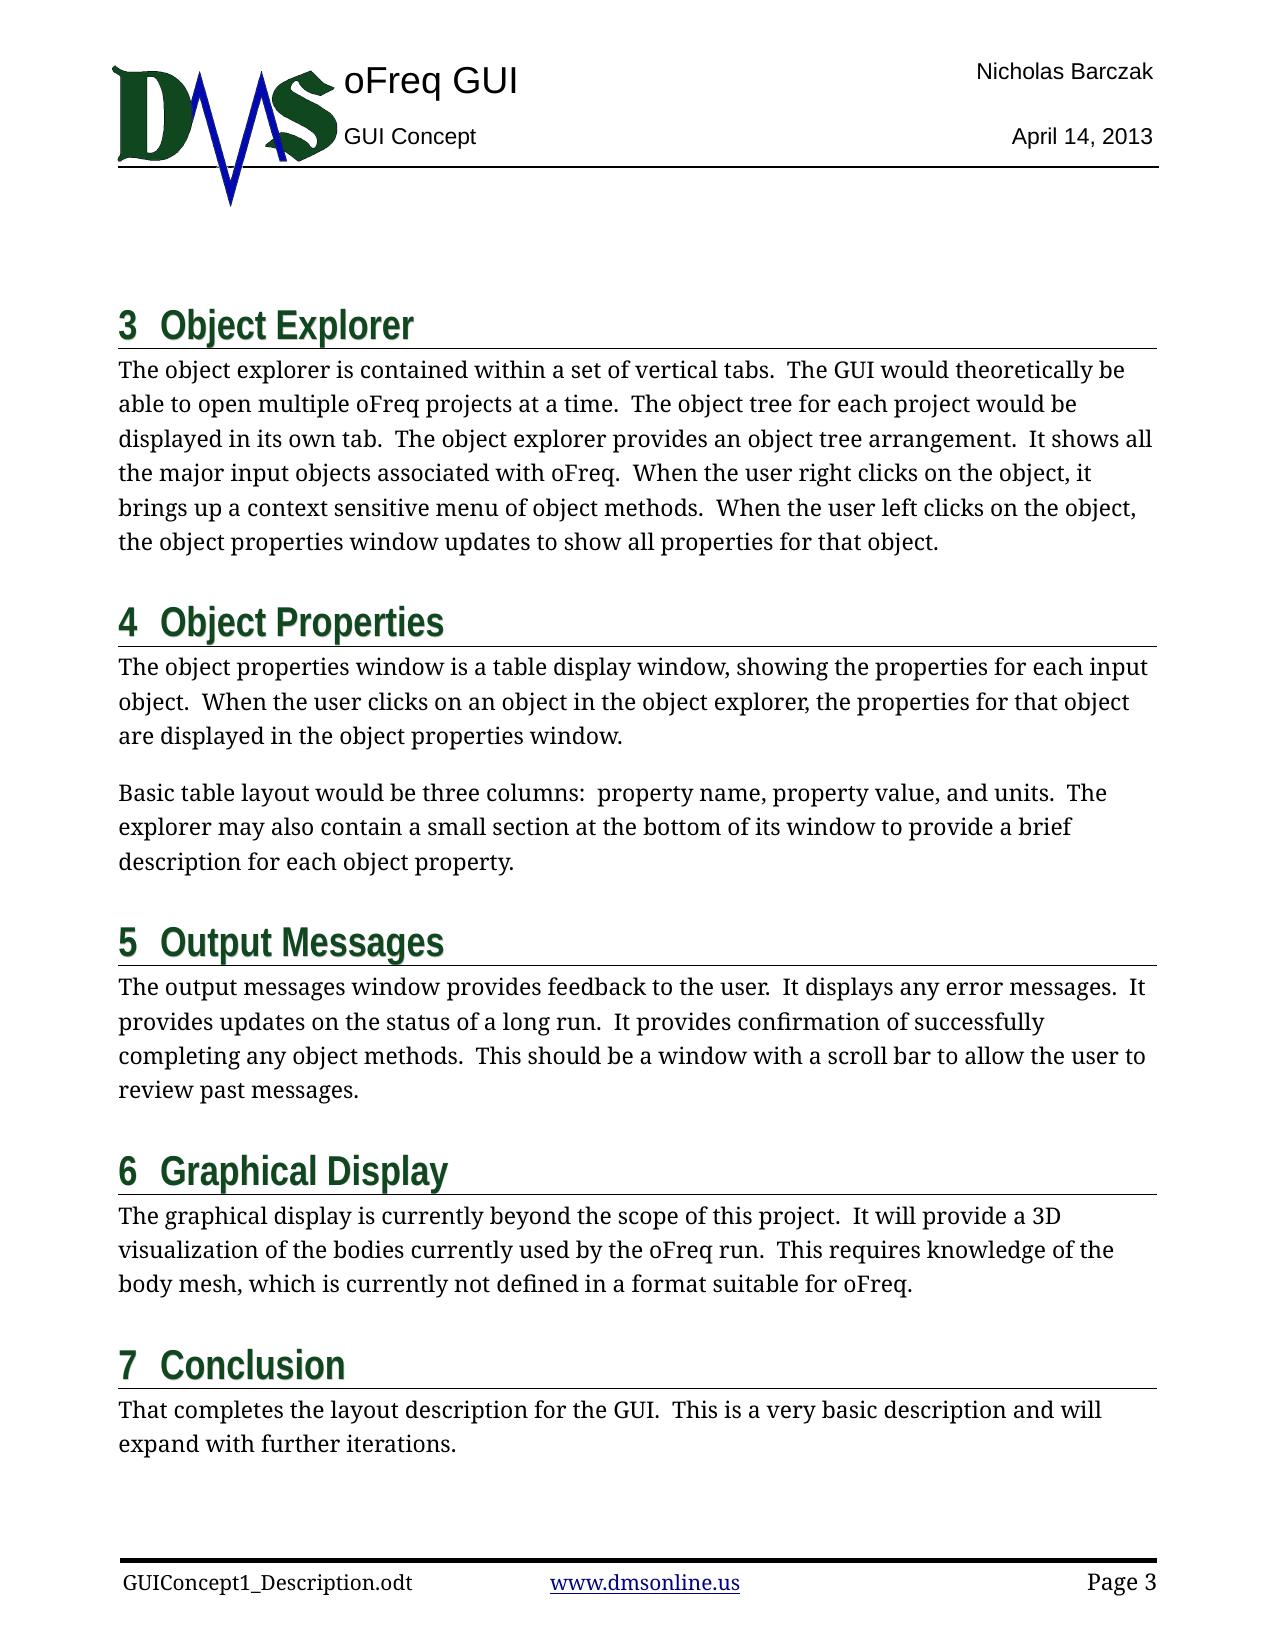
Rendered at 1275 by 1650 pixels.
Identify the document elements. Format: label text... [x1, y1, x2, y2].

subtitle Conclusion [118, 1340, 1157, 1388]
text The output messages window provides feedback to the user. It displays any error messages. It provides updates on the status of a long run. It provides confirmation of successfully completing any object methods. This should be a window with a scroll bar to allow the user to review past messages. [118, 971, 1157, 1106]
subtitle Object Explorer [118, 301, 1157, 348]
picture [109, 61, 340, 209]
text The graphical display is currently beyond the scope of this project. It will provide a 3D visualization of the bodies currently used by the oFreq run. This requires knowledge of the body mesh, which is currently not defined in a format suitable for oFreq. [118, 1200, 1157, 1300]
subtitle Graphical Display [118, 1146, 1157, 1194]
subtitle Object Properties [118, 598, 1157, 646]
text The object explorer is contained within a set of vertical tabs. The GUI would theoretically be able to open multiple oFreq projects at a time. The object tree for each project would be displayed in its own tab. The object explorer provides an object tree arrangement. It shows all the major input objects associated with oFreq. When the user right clicks on the object, it brings up a context sensitive menu of object methods. When the user left clicks on the object, the object properties window updates to show all properties for that object. [118, 354, 1157, 557]
text That completes the layout description for the GUI. This is a very basic description and will expand with further iterations. [118, 1394, 1157, 1459]
text Basic table layout would be three columns: property name, property value, and units. The explorer may also contain a small section at the bottom of its window to provide a brief description for each object property. [118, 777, 1157, 877]
subtitle Output Messages [118, 918, 1157, 965]
text The object properties window is a table display window, showing the properties for each input object. When the user clicks on an object in the object explorer, the properties for that object are displayed in the object properties window. [118, 651, 1157, 751]
